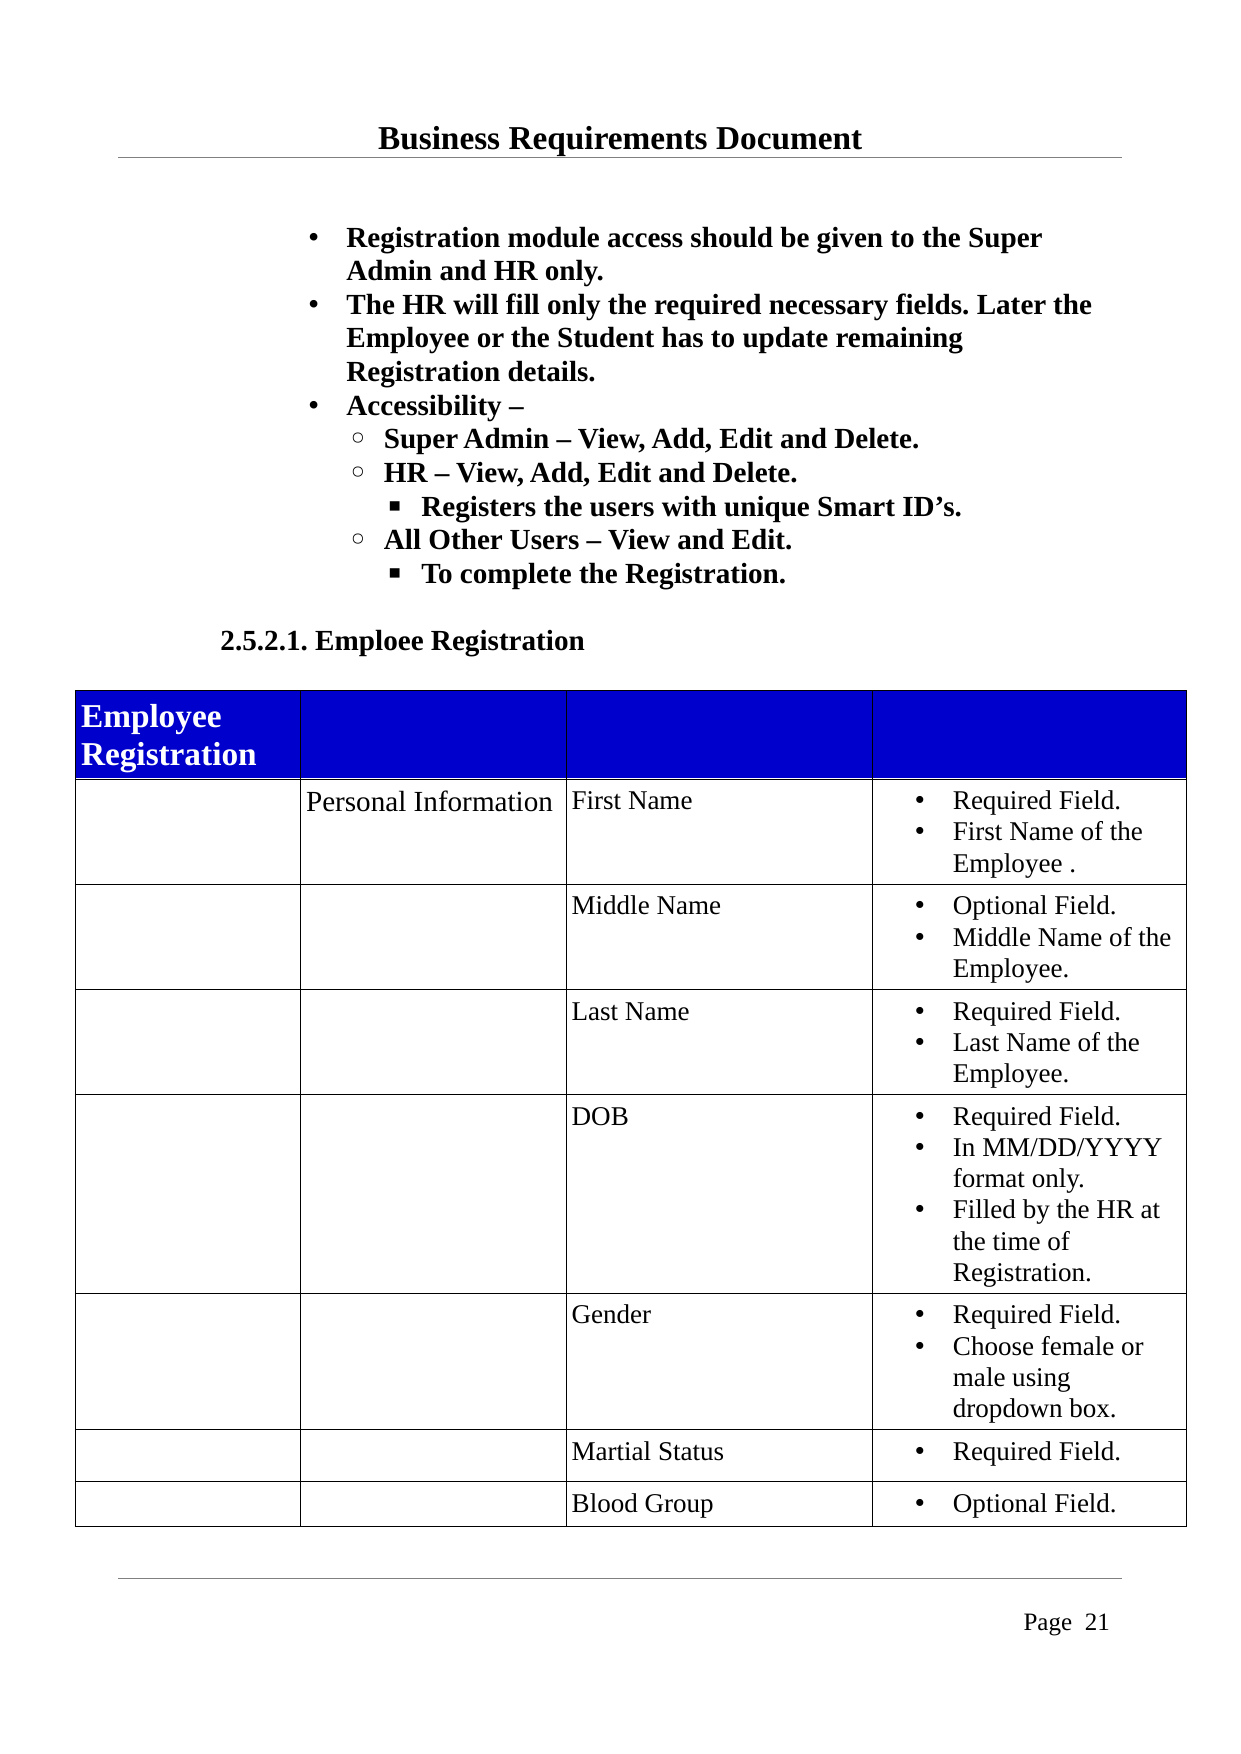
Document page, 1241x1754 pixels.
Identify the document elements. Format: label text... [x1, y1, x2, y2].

table_cell [301, 1430, 566, 1481]
table_cell Optional Field. Middle Name of the Employee. [873, 885, 1186, 989]
table_cell Required Field. [873, 1430, 1186, 1481]
table_cell Blood Group [567, 1482, 872, 1526]
list HR – View, Add, Edit and Delete. [346, 455, 1122, 489]
table_cell [76, 1482, 300, 1526]
table_cell [301, 1294, 566, 1429]
table_cell Personal Information [301, 780, 566, 884]
table_cell [301, 1095, 566, 1293]
table_cell [76, 885, 300, 989]
list Registers the users with unique Smart ID’s. [384, 489, 1122, 522]
table_header [301, 691, 566, 778]
list All Other Users – View and Edit. [346, 522, 1122, 556]
table_cell Required Field. First Name of the Employee . [873, 780, 1186, 884]
table_cell Required Field. Last Name of the Employee. [873, 990, 1186, 1094]
table_cell [301, 1482, 566, 1526]
table_cell First Name [567, 780, 872, 884]
table_header Employee Registration [76, 691, 300, 778]
table_cell Middle Name [567, 885, 872, 989]
list The HR will fill only the required necessary fields. Later the Employee or the Student has to update remaining Registration details. [309, 287, 1122, 388]
table_cell [76, 990, 300, 1094]
text 2.5.2.1. Emploee Registration [118, 623, 1122, 657]
table_cell [76, 1095, 300, 1293]
table_cell Last Name [567, 990, 872, 1094]
list Super Admin – View, Add, Edit and Delete. [346, 421, 1122, 455]
table_cell Optional Field. [873, 1482, 1186, 1526]
table_cell [76, 780, 300, 884]
list To complete the Registration. [384, 556, 1122, 589]
table_cell [301, 990, 566, 1094]
table_cell Required Field. Choose female or male using dropdown box. [873, 1294, 1186, 1429]
table_cell Gender [567, 1294, 872, 1429]
table_cell [76, 1294, 300, 1429]
table_cell [76, 1430, 300, 1481]
table_cell Martial Status [567, 1430, 872, 1481]
table_header [873, 691, 1186, 778]
list Accessibility – [309, 388, 1122, 421]
table_cell [301, 885, 566, 989]
table_cell DOB [567, 1095, 872, 1293]
table_header [567, 691, 872, 778]
table_cell Required Field. In MM/DD/YYYY format only. Filled by the HR at the time of Registration. [873, 1095, 1186, 1293]
list Registration module access should be given to the Super Admin and HR only. [309, 220, 1122, 287]
